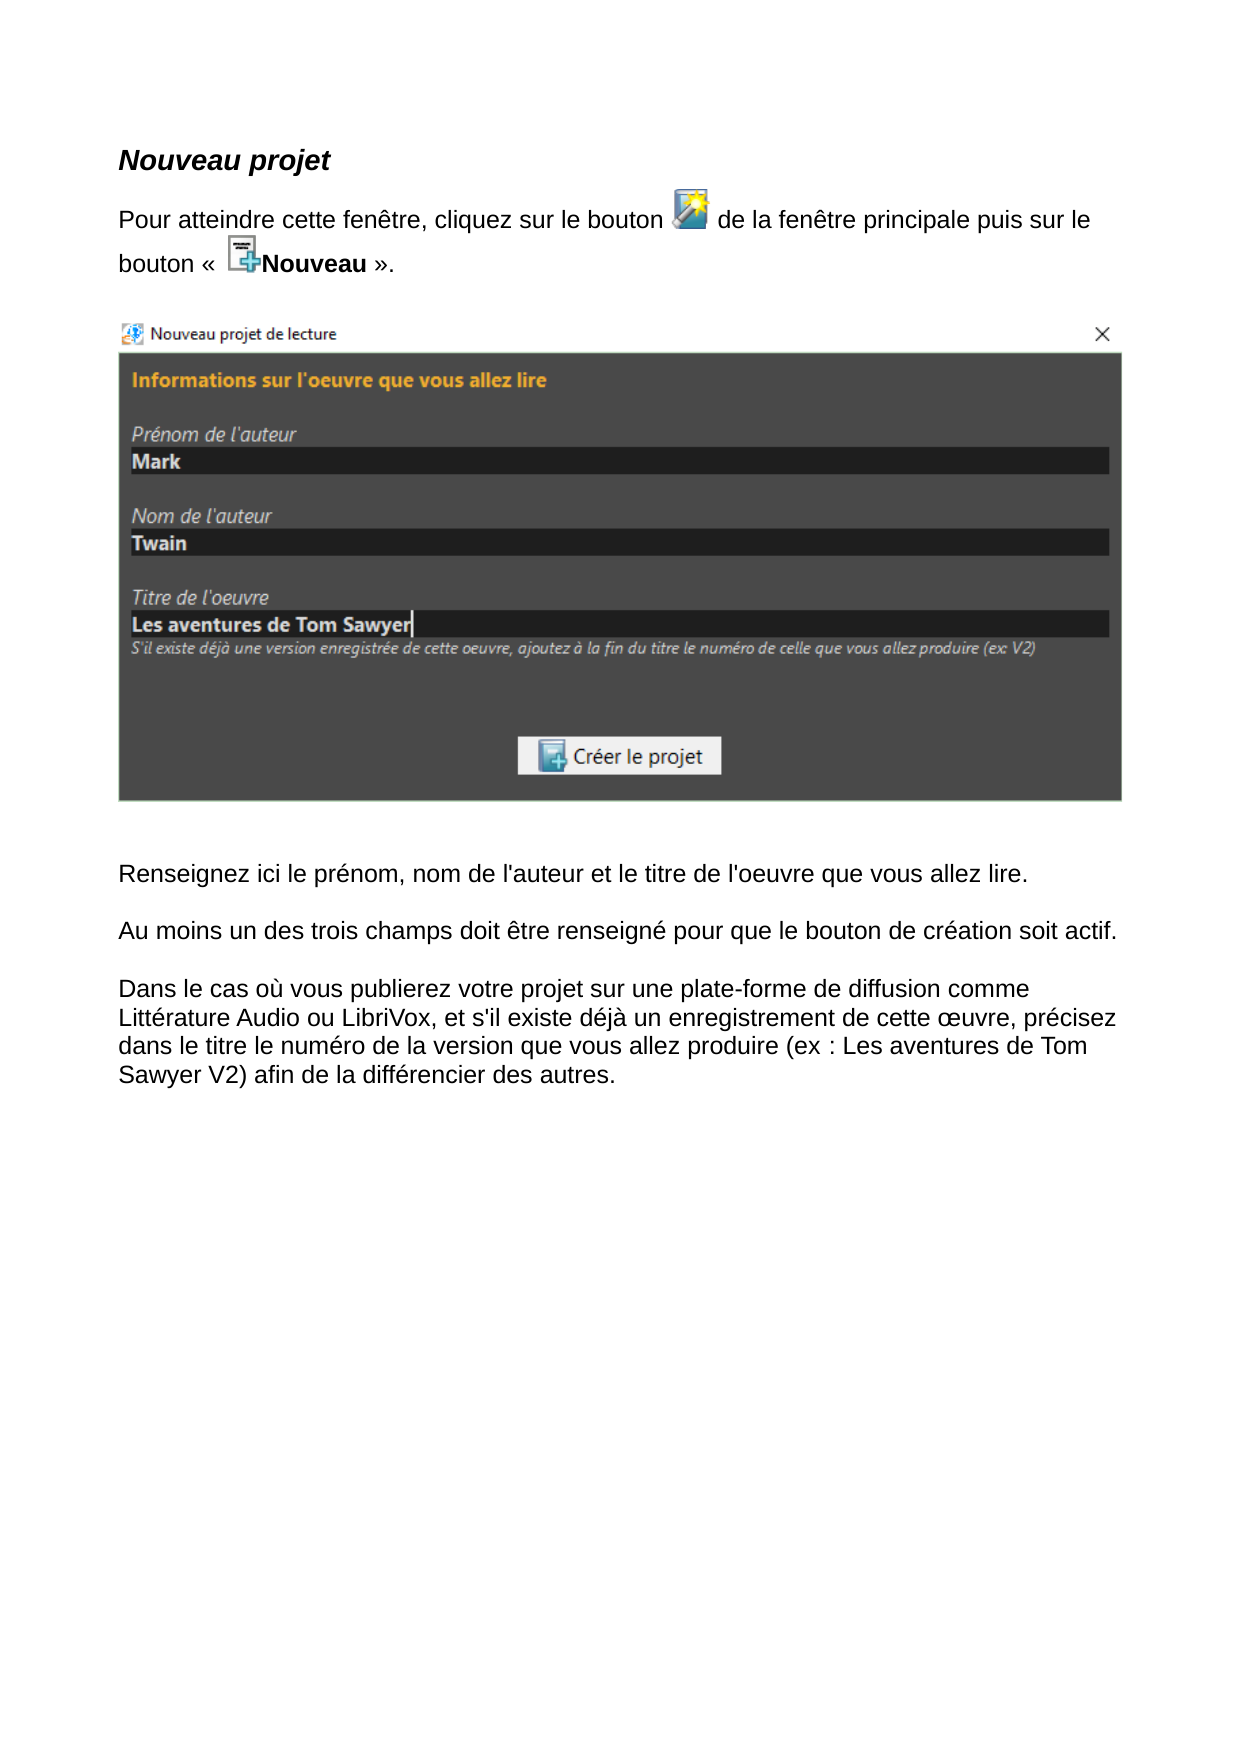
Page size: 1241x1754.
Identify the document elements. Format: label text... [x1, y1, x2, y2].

picture [671, 189, 711, 229]
text Au moins un des trois champs doit être renseigné pour que le bouton de création soit actif. [118, 916, 1122, 945]
text Dans le cas où vous publierez votre projet sur une plate-forme de diffusion comme Littérature Audio ou LibriVox, et s'il existe déjà un enregistrement de cette œuvre, précisez dans le titre le numéro de la version que vous allez produire (ex : Les aventures de Tom Sawyer V2) afin de la différencier des autres. [118, 974, 1122, 1089]
text Pour atteindre cette fenêtre, cliquez sur le bouton de la fenêtre principale puis sur le bouton « Nouveau ». [118, 189, 1122, 278]
picture [222, 233, 262, 273]
text Renseignez ici le prénom, nom de l'auteur et le titre de l'oeuvre que vous allez lire. [118, 859, 1122, 887]
subtitle Nouveau projet [118, 143, 1122, 177]
picture [118, 318, 1123, 802]
